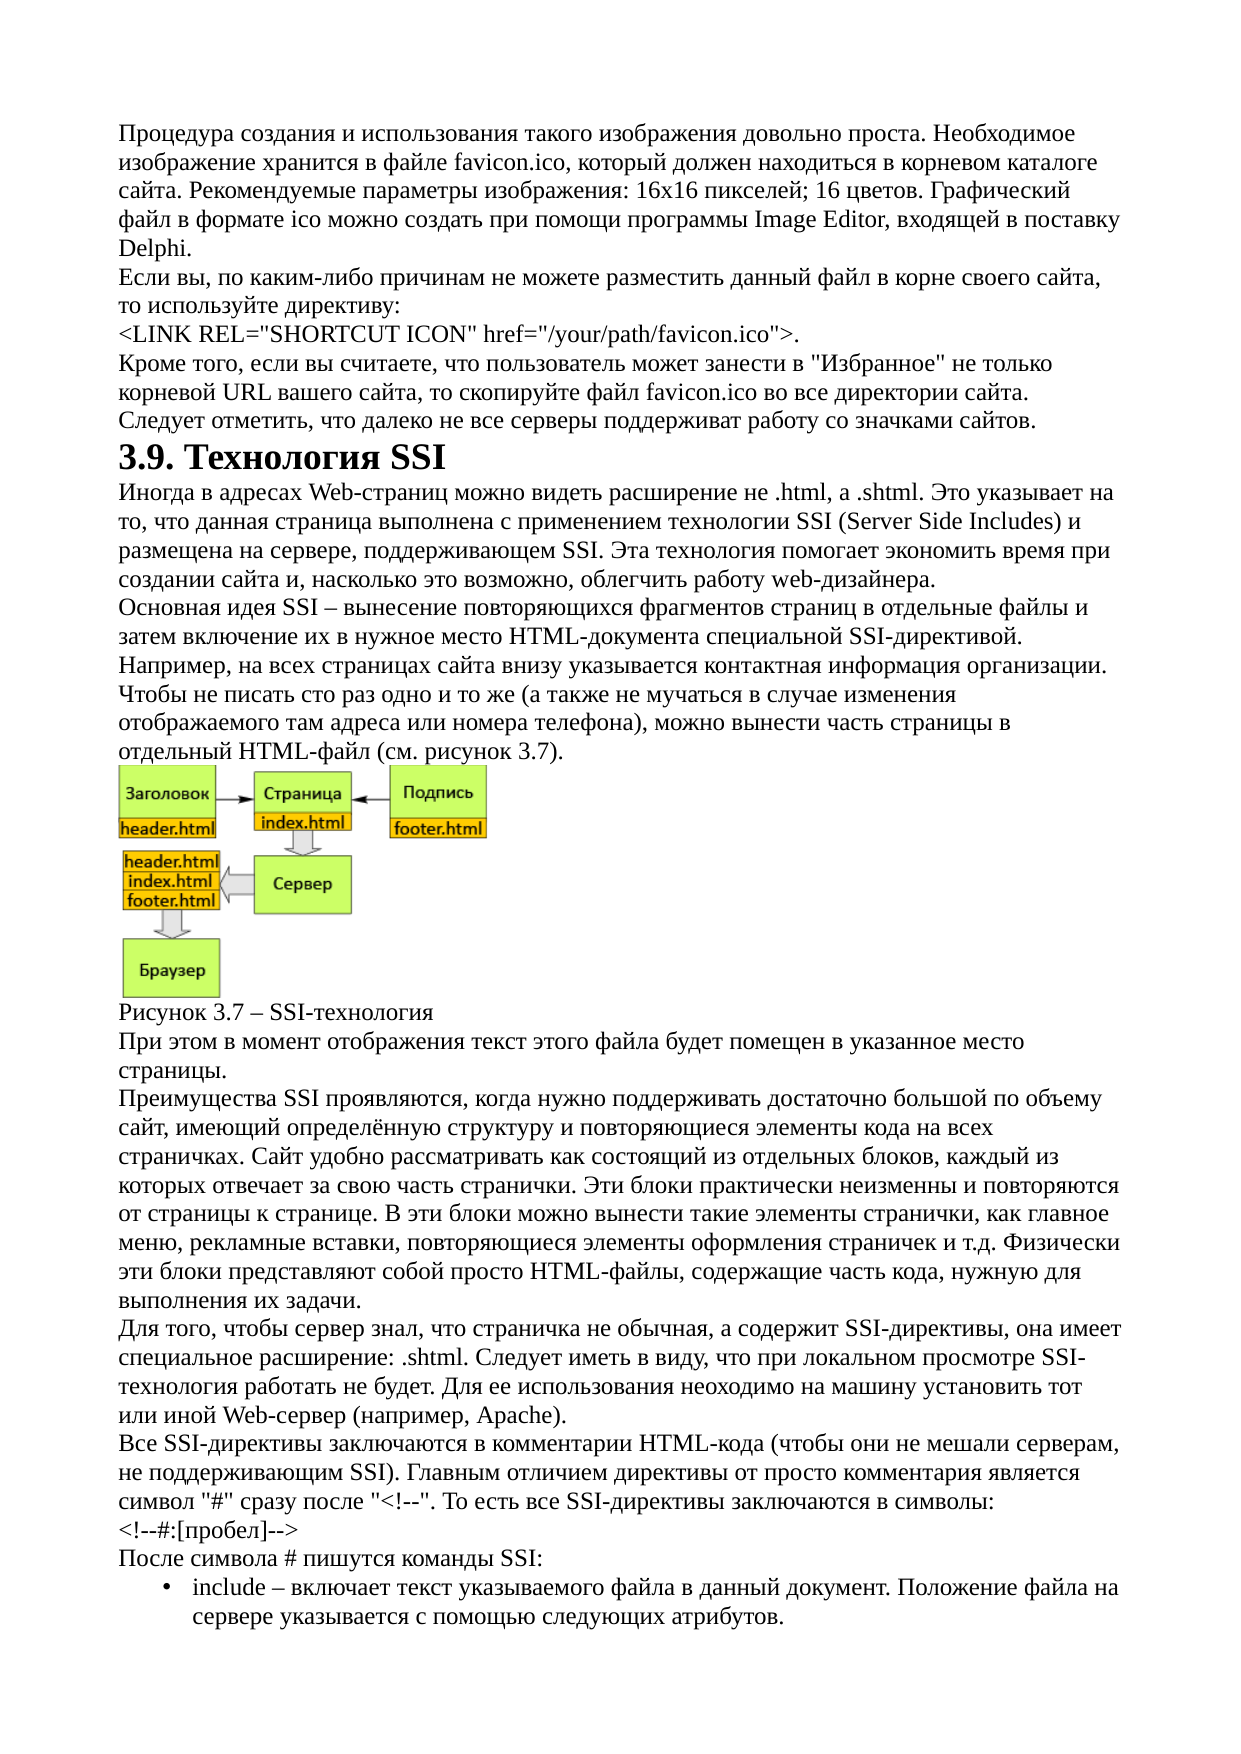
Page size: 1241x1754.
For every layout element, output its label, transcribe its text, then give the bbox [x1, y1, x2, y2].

picture [118, 765, 488, 998]
text Для того, чтобы сервер знал, что страничка не обычная, а содержит SSI-директивы, она имеет специальное расширение: .shtml. Следует иметь в виду, что при локальном просмотре SSI-технология работать не будет. Для ее использования неоходимо на машину установить тот или иной Web-сервер (например, Apache). [118, 1313, 1122, 1428]
text Рисунок 3.7 – SSI-технология [118, 997, 1122, 1026]
text Если вы, по каким-либо причинам не можете разместить данный файл в корне своего сайта, то используйте директиву: [118, 262, 1122, 319]
text Преимущества SSI проявляются, когда нужно поддерживать достаточно большой по объему сайт, имеющий определённую структуру и повторяющиеся элементы кода на всех страничках. Cайт удобно рассматривать как состоящий из отдельных блоков, каждый из которых отвечает за свою часть странички. Эти блоки практически неизменны и повторяются от страницы к странице. В эти блоки можно вынести такие элементы странички, как главное меню, рекламные вставки, повторяющиеся элементы оформления страничек и т.д. Физически эти блоки представляют собой просто HTML-файлы, содержащие часть кода, нужную для выполнения их задачи. [118, 1083, 1122, 1313]
text Следует отметить, что далеко не все серверы поддерживат работу со значками сайтов. [118, 406, 1122, 434]
text Все SSI-директивы заключаются в комментарии HTML-кода (чтобы они не мешали серверам, не поддерживающим SSI). Главным отличием директивы от просто комментария является символ "#" сразу после "<!--". То есть все SSI-директивы заключаются в символы: [118, 1428, 1122, 1515]
text Основная идея SSI – вынесение повторяющихся фрагментов страниц в отдельные файлы и затем включение их в нужное место HTML-документа специальной SSI-директивой. Например, на всех страницах сайта внизу указывается контактная информация организации. Чтобы не писать сто раз одно и то же (а также не мучаться в случае изменения отображаемого там адреса или номера телефона), можно вынести часть страницы в отдельный HTML-файл (см. рисунок 3.7). [118, 592, 1122, 765]
text Кроме того, если вы считаете, что пользователь может занести в "Избранное" не только корневой URL вашего сайта, то скопируйте файл favicon.ico во все директории сайта. [118, 348, 1122, 406]
text Процедура создания и использования такого изображения довольно проста. Необходимое изображение хранится в файле favicon.ico, который должен находиться в корневом каталоге сайта. Рекомендуемые параметры изображения: 16х16 пикселей; 16 цветов. Графический файл в формате ico можно создать при помощи программы Image Editor, входящей в поставку Delphi. [118, 118, 1122, 262]
text <!--#:[пробел]--> [118, 1515, 1122, 1543]
text При этом в момент отображения текст этого файла будет помещен в указанное место страницы. [118, 1026, 1122, 1083]
list include – включает текст указываемого файла в данный документ. Положение файла на сервере указывается с помощью следующих атрибутов. [162, 1572, 1122, 1630]
subtitle 3.9. Технология SSI [118, 434, 1122, 477]
text <LINK REL="SHORTCUT ICON" href="/your/path/favicon.ico">. [118, 319, 1122, 348]
text После символа # пишутся команды SSI: [118, 1543, 1122, 1572]
text Иногда в адресах Web-страниц можно видеть расширение не .html, а .shtml. Это указывает на то, что данная страница выполнена с применением технологии SSI (Server Side Includes) и размещена на сервере, поддерживающем SSI. Эта технология помогает экономить время при создании сайта и, насколько это возможно, облегчить работу web-дизайнера. [118, 477, 1122, 592]
